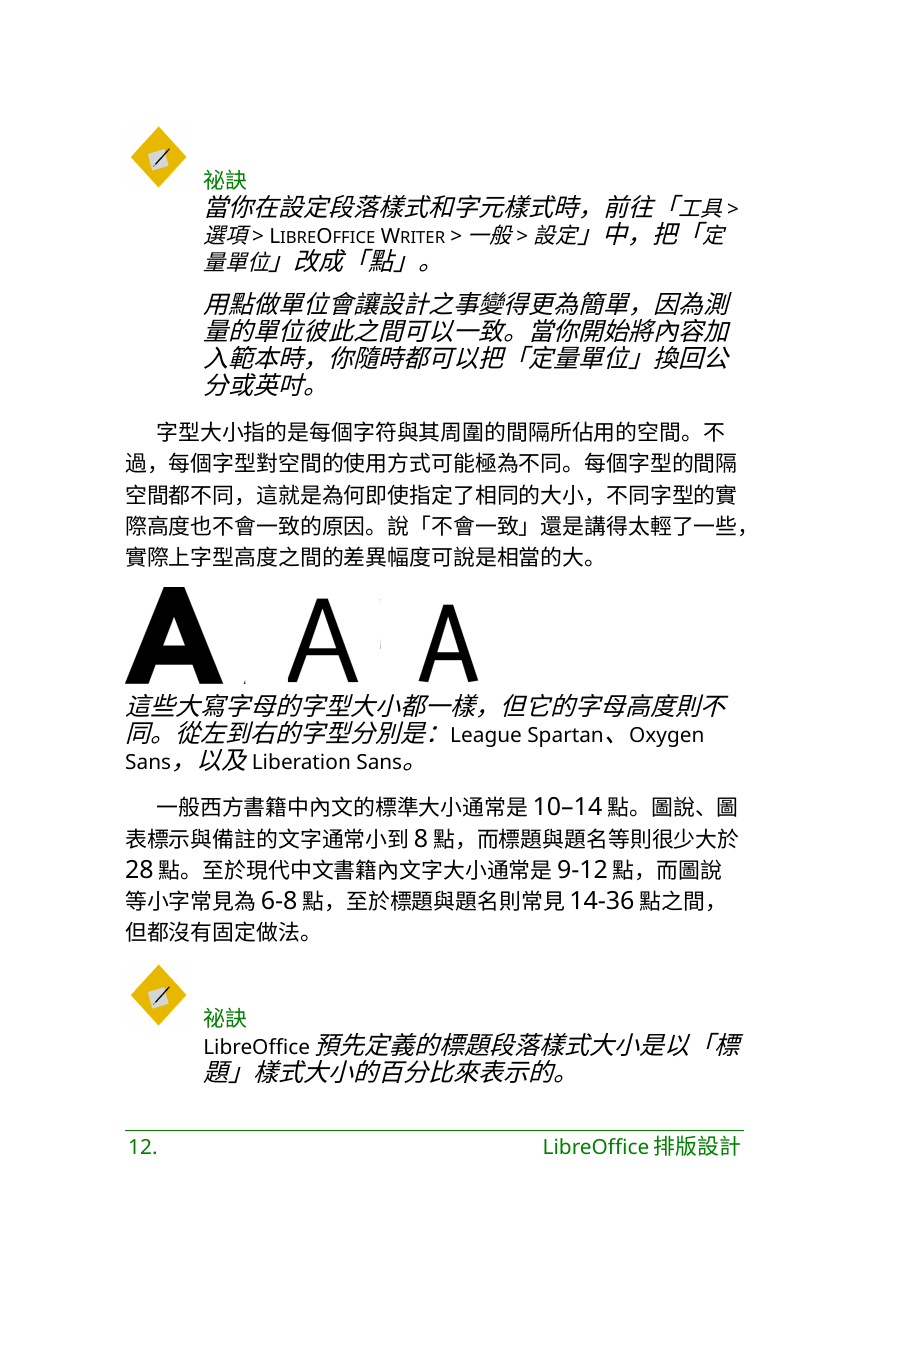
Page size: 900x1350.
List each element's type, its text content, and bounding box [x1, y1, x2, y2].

picture [126, 125, 189, 189]
table_cell 這些大寫字母的字型大小都一樣，但它的字母高度則不同。從左到右的字型分別是：League Spartan、Oxygen Sans，以及 Liberation Sans。 [125, 686, 744, 775]
text LibreOffice預先定義的標題段落樣式大小是以「標題」樣式大小的百分比來表示的。 [203, 1032, 744, 1087]
picture [126, 963, 189, 1027]
text 用點做單位會讓設計之事變得更為簡單，因為測量的單位彼此之間可以一致。當你開始將內容加入範本時，你隨時都可以把「定量單位」換回公分或英吋。 [203, 292, 744, 400]
text 當你在設定段落樣式和字元樣式時，前往「工具 > 選項 > LibreOffice Writer > 一般 > 設定」中，把「定量單位」改成「點」。 [203, 195, 744, 276]
list 祕訣 [125, 963, 744, 1032]
list 祕訣 [125, 125, 744, 195]
table_header [125, 588, 744, 686]
text 一般西方書籍中內文的標準大小通常是10–14點。圖說、圖表標示與備註的文字通常小到8點，而標題與題名等則很少大於28點。至於現代中文書籍內文字大小通常是9-12點，而圖說等小字常見為6-8點，至於標題與題名則常見14-36點之間，但都沒有固定做法。 [125, 791, 744, 947]
text 字型大小指的是每個字符與其周圍的間隔所佔用的空間。不過，每個字型對空間的使用方式可能極為不同。每個字型的間隔空間都不同，這就是為何即使指定了相同的大小，不同字型的實際高度也不會一致的原因。說「不會一致」還是講得太輕了一些，實際上字型高度之間的差異幅度可說是相當的大。 [125, 416, 744, 572]
picture [125, 587, 479, 684]
